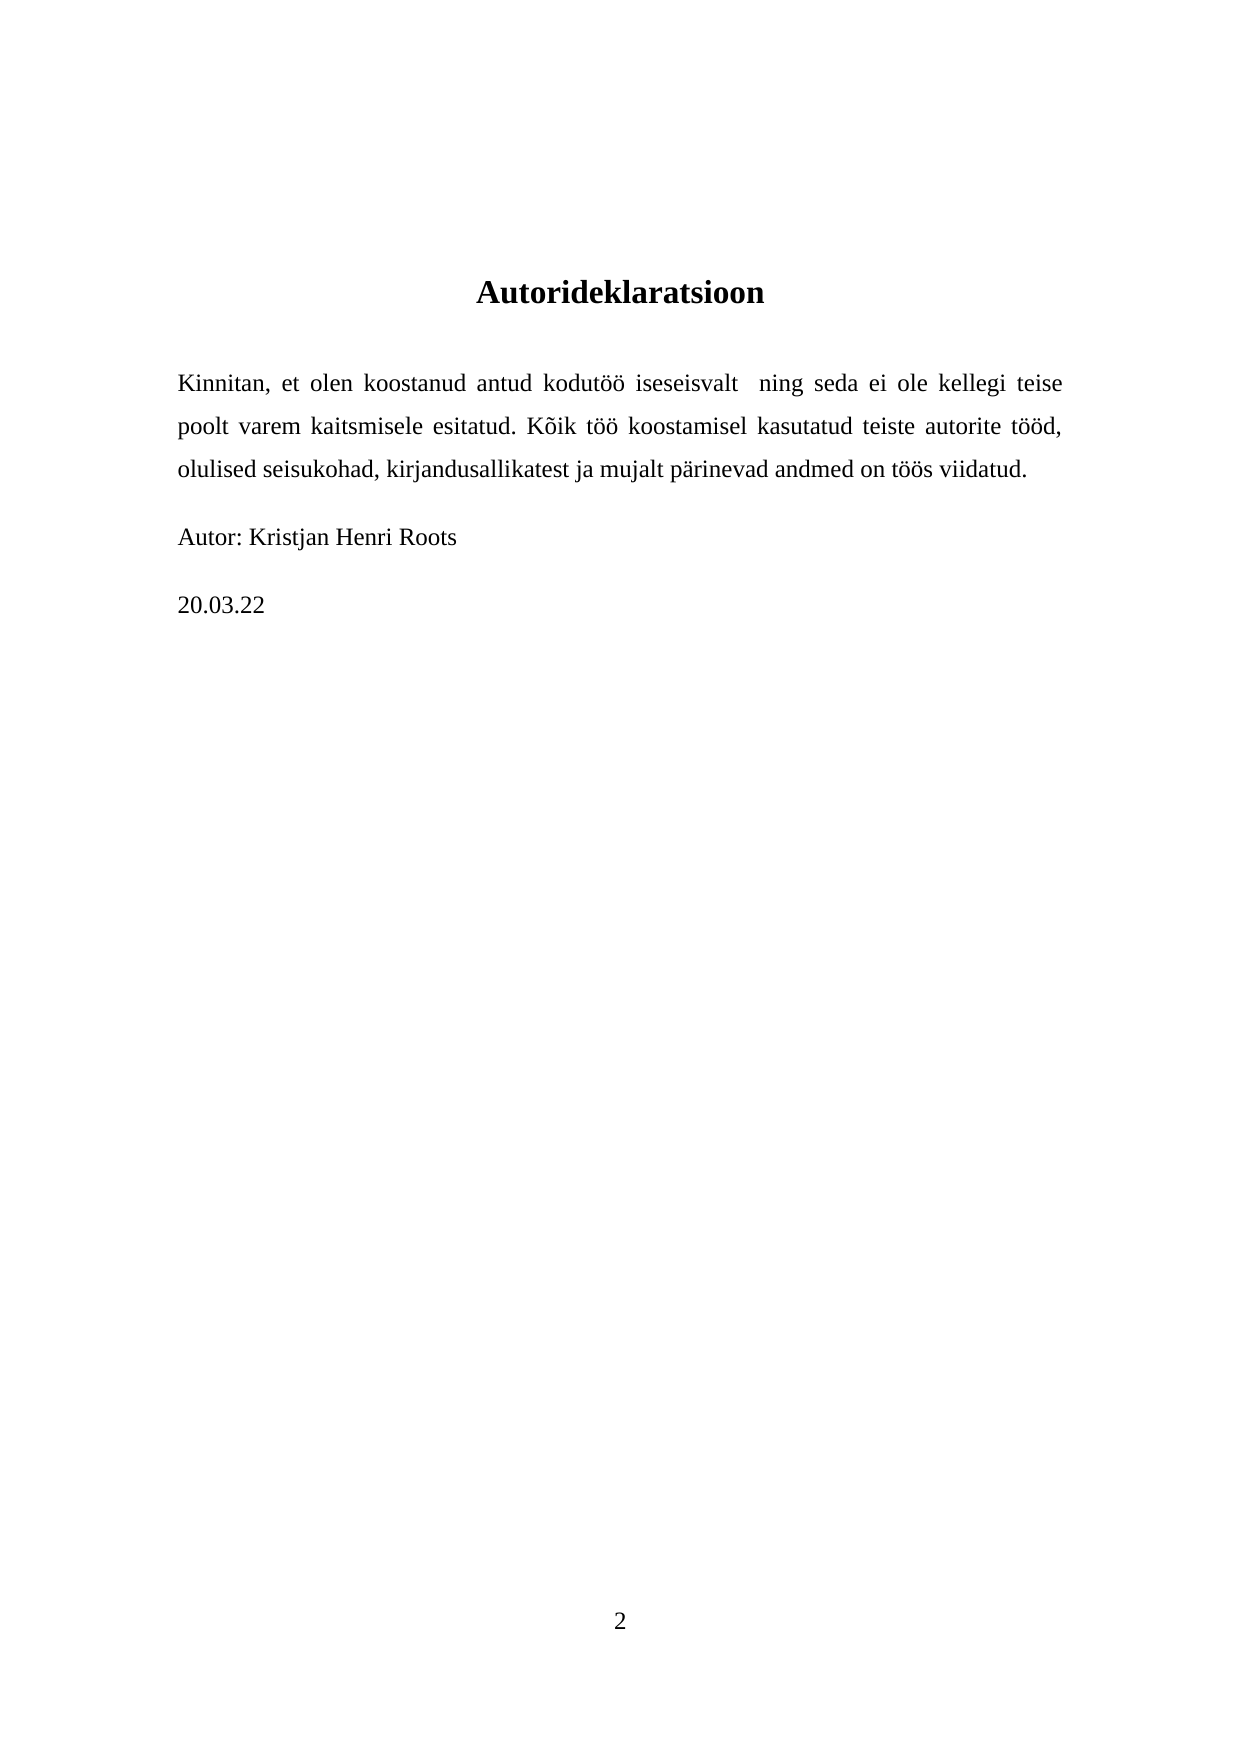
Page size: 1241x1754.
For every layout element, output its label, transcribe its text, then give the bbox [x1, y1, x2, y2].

subtitle Autorideklaratsioon [177, 273, 1063, 311]
text 20.03.22 [177, 590, 1063, 619]
text Autor: Kristjan Henri Roots [177, 522, 1063, 551]
text Kinnitan, et olen koostanud antud kodutöö iseseisvalt ning seda ei ole kellegi teise poolt varem kaitsmisele esitatud. Kõik töö koostamisel kasutatud teiste autorite tööd, olulised seisukohad, kirjandusallikatest ja mujalt pärinevad andmed on töös viidatud. [177, 368, 1063, 483]
